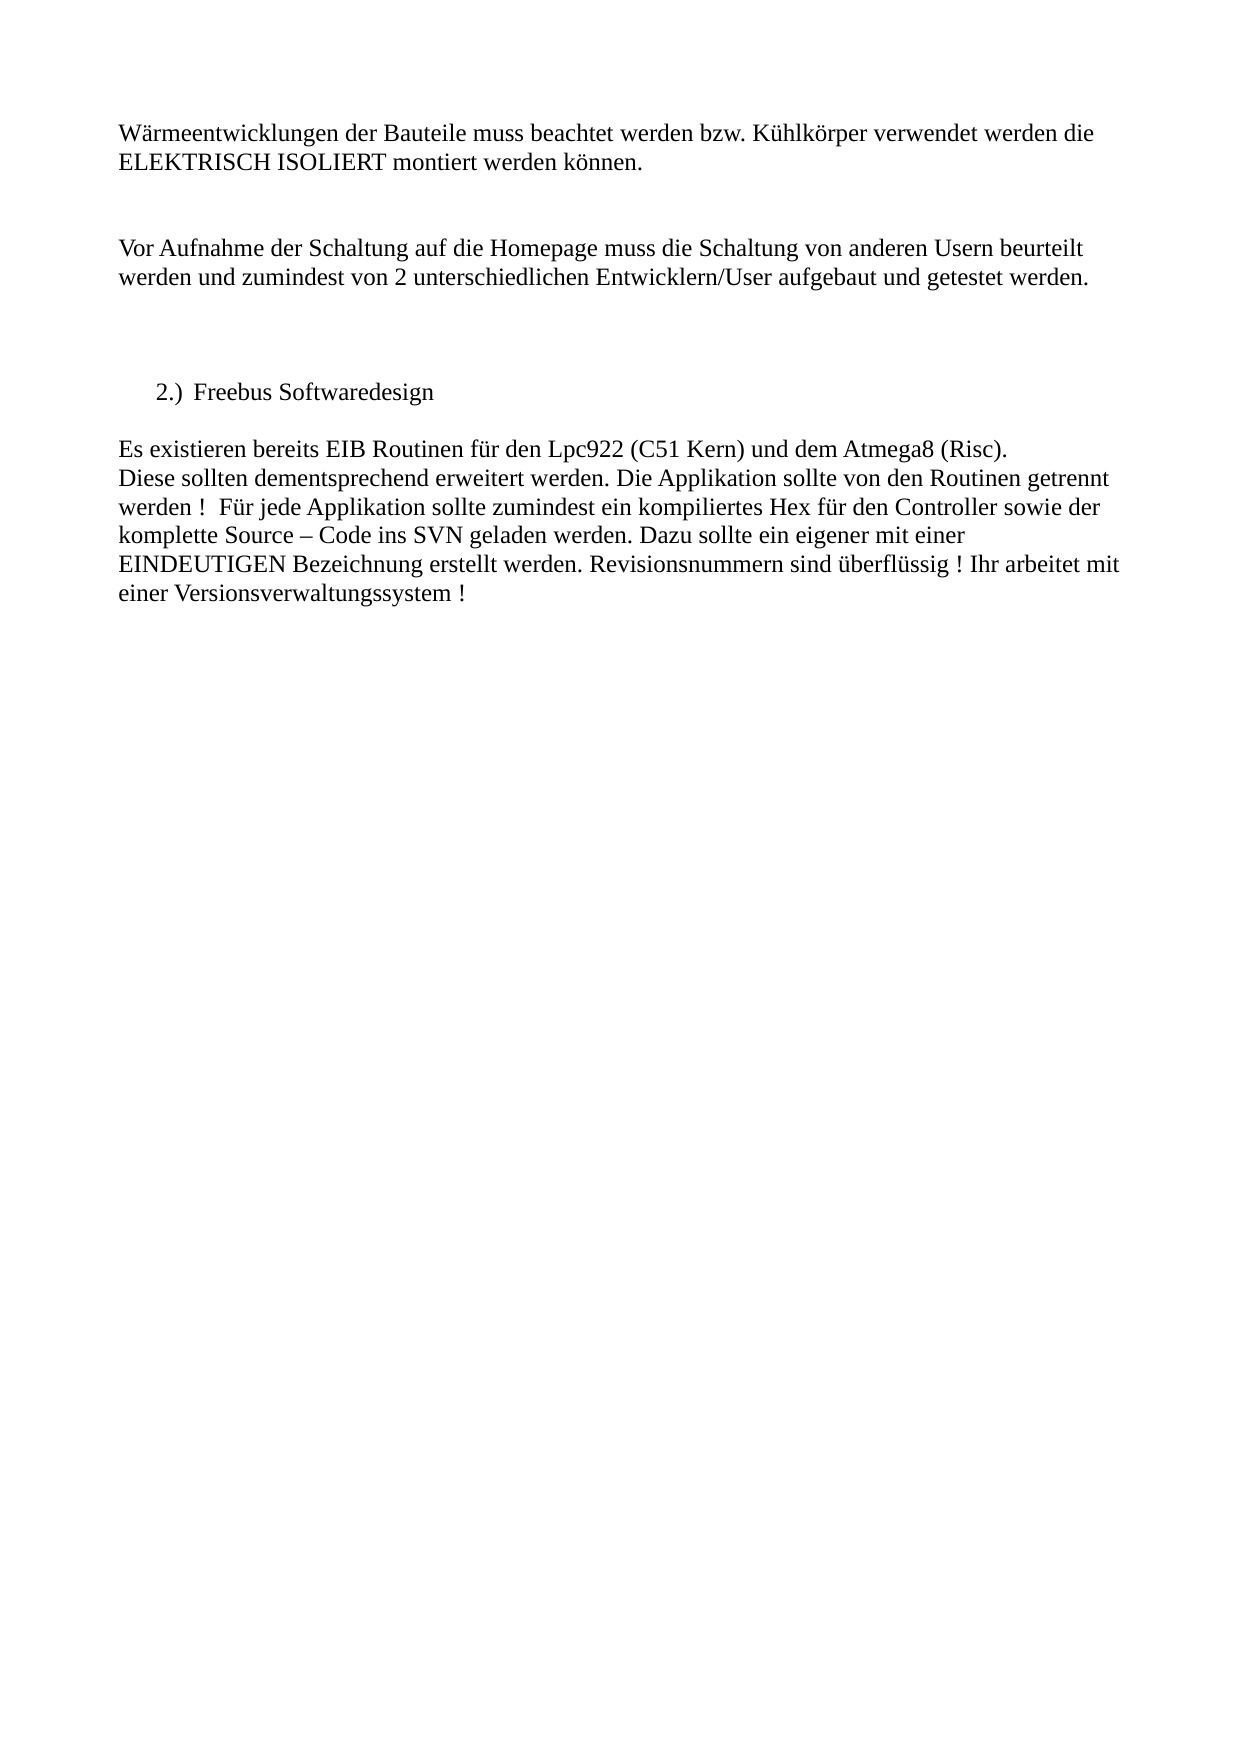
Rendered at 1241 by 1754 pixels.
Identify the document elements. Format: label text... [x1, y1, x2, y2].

text Diese sollten dementsprechend erweitert werden. Die Applikation sollte von den Routinen getrennt werden ! Für jede Applikation sollte zumindest ein kompiliertes Hex für den Controller sowie der komplette Source – Code ins SVN geladen werden. Dazu sollte ein eigener mit einer EINDEUTIGEN Bezeichnung erstellt werden. Revisionsnummern sind überflüssig ! Ihr arbeitet mit einer Versionsverwaltungssystem ! [118, 463, 1122, 607]
text Es existieren bereits EIB Routinen für den Lpc922 (C51 Kern) und dem Atmega8 (Risc). [118, 434, 1122, 463]
text Vor Aufnahme der Schaltung auf die Homepage muss die Schaltung von anderen Usern beurteilt werden und zumindest von 2 unterschiedlichen Entwicklern/User aufgebaut und getestet werden. [118, 233, 1122, 291]
list Freebus Softwaredesign [156, 377, 1122, 406]
text Wärmeentwicklungen der Bauteile muss beachtet werden bzw. Kühlkörper verwendet werden die ELEKTRISCH ISOLIERT montiert werden können. [118, 118, 1122, 176]
